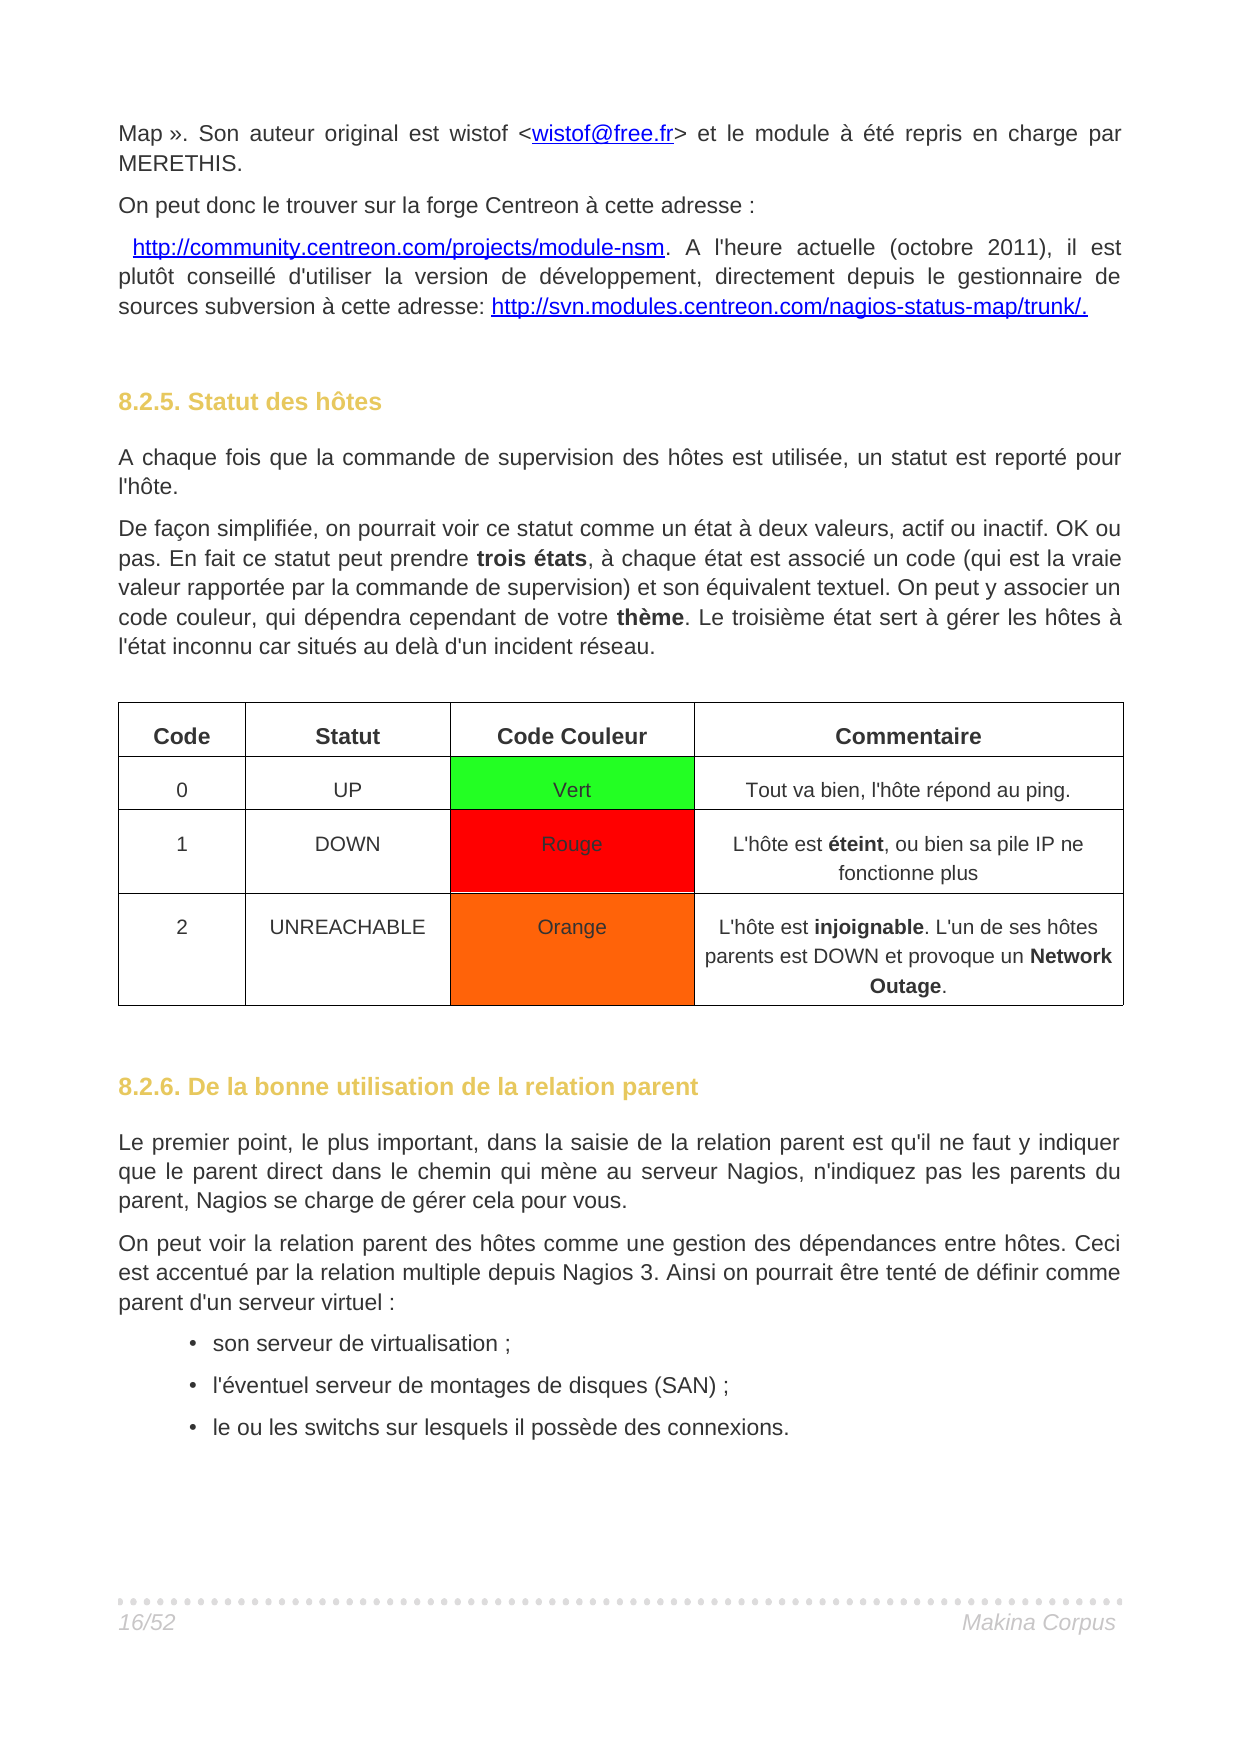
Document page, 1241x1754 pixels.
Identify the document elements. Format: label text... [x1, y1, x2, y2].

table_cell L'hôte est éteint, ou bien sa pile IP ne fonctionne plus [695, 810, 1123, 892]
text De façon simplifiée, on pourrait voir ce statut comme un état à deux valeurs, actif ou inactif. OK ou pas. En fait ce statut peut prendre trois états, à chaque état est associé un code (qui est la vraie valeur rapportée par la commande de supervision) et son équivalent textuel. On peut y associer un code couleur, qui dépendra cependant de votre thème. Le troisième état sert à gérer les hôtes à l'état inconnu car situés au delà d'un incident réseau. [118, 513, 1122, 660]
table_header Statut [246, 703, 450, 756]
text On peut donc le trouver sur la forge Centreon à cette adresse : [118, 189, 1122, 219]
table_cell Tout va bien, l'hôte répond au ping. [695, 757, 1123, 809]
table_header Code [119, 703, 245, 756]
table_cell Vert [451, 757, 694, 809]
list son serveur de virtualisation ; [189, 1328, 1122, 1358]
subtitle Statut des hôtes [118, 387, 1122, 416]
table_header Code Couleur [451, 703, 694, 756]
table_cell 0 [119, 757, 245, 809]
table_cell UNREACHABLE [246, 894, 450, 1005]
text Map ». Son auteur original est wistof <wistof@free.fr> et le module à été repris en charge par MERETHIS. [118, 118, 1122, 177]
text On peut voir la relation parent des hôtes comme une gestion des dépendances entre hôtes. Ceci est accentué par la relation multiple depuis Nagios 3. Ainsi on pourrait être tenté de définir comme parent d'un serveur virtuel : [118, 1227, 1122, 1316]
text A chaque fois que la commande de supervision des hôtes est utilisée, un statut est reporté pour l'hôte. [118, 441, 1122, 500]
table_cell Orange [451, 894, 694, 1005]
table_header Commentaire [695, 703, 1123, 756]
table_cell UP [246, 757, 450, 809]
table_cell L'hôte est injoignable. L'un de ses hôtes parents est DOWN et provoque un Network Outage. [695, 894, 1123, 1005]
table_cell Rouge [451, 810, 694, 892]
text Le premier point, le plus important, dans la saisie de la relation parent est qu'il ne faut y indiquer que le parent direct dans le chemin qui mène au serveur Nagios, n'indiquez pas les parents du parent, Nagios se charge de gérer cela pour vous. [118, 1126, 1122, 1215]
picture [118, 1593, 1123, 1610]
table_cell 2 [119, 894, 245, 1005]
list le ou les switchs sur lesquels il possède des connexions. [189, 1412, 1122, 1442]
text http://community.centreon.com/projects/module-nsm. A l'heure actuelle (octobre 2011), il est plutôt conseillé d'utiliser la version de développement, directement depuis le gestionnaire de sources subversion à cette adresse: http://svn.modules.centreon.com/nagios-status-map/trunk/. [118, 232, 1122, 320]
table_cell DOWN [246, 810, 450, 892]
subtitle De la bonne utilisation de la relation parent [118, 1072, 1122, 1101]
table_cell 1 [119, 810, 245, 892]
list l'éventuel serveur de montages de disques (SAN) ; [189, 1370, 1122, 1400]
